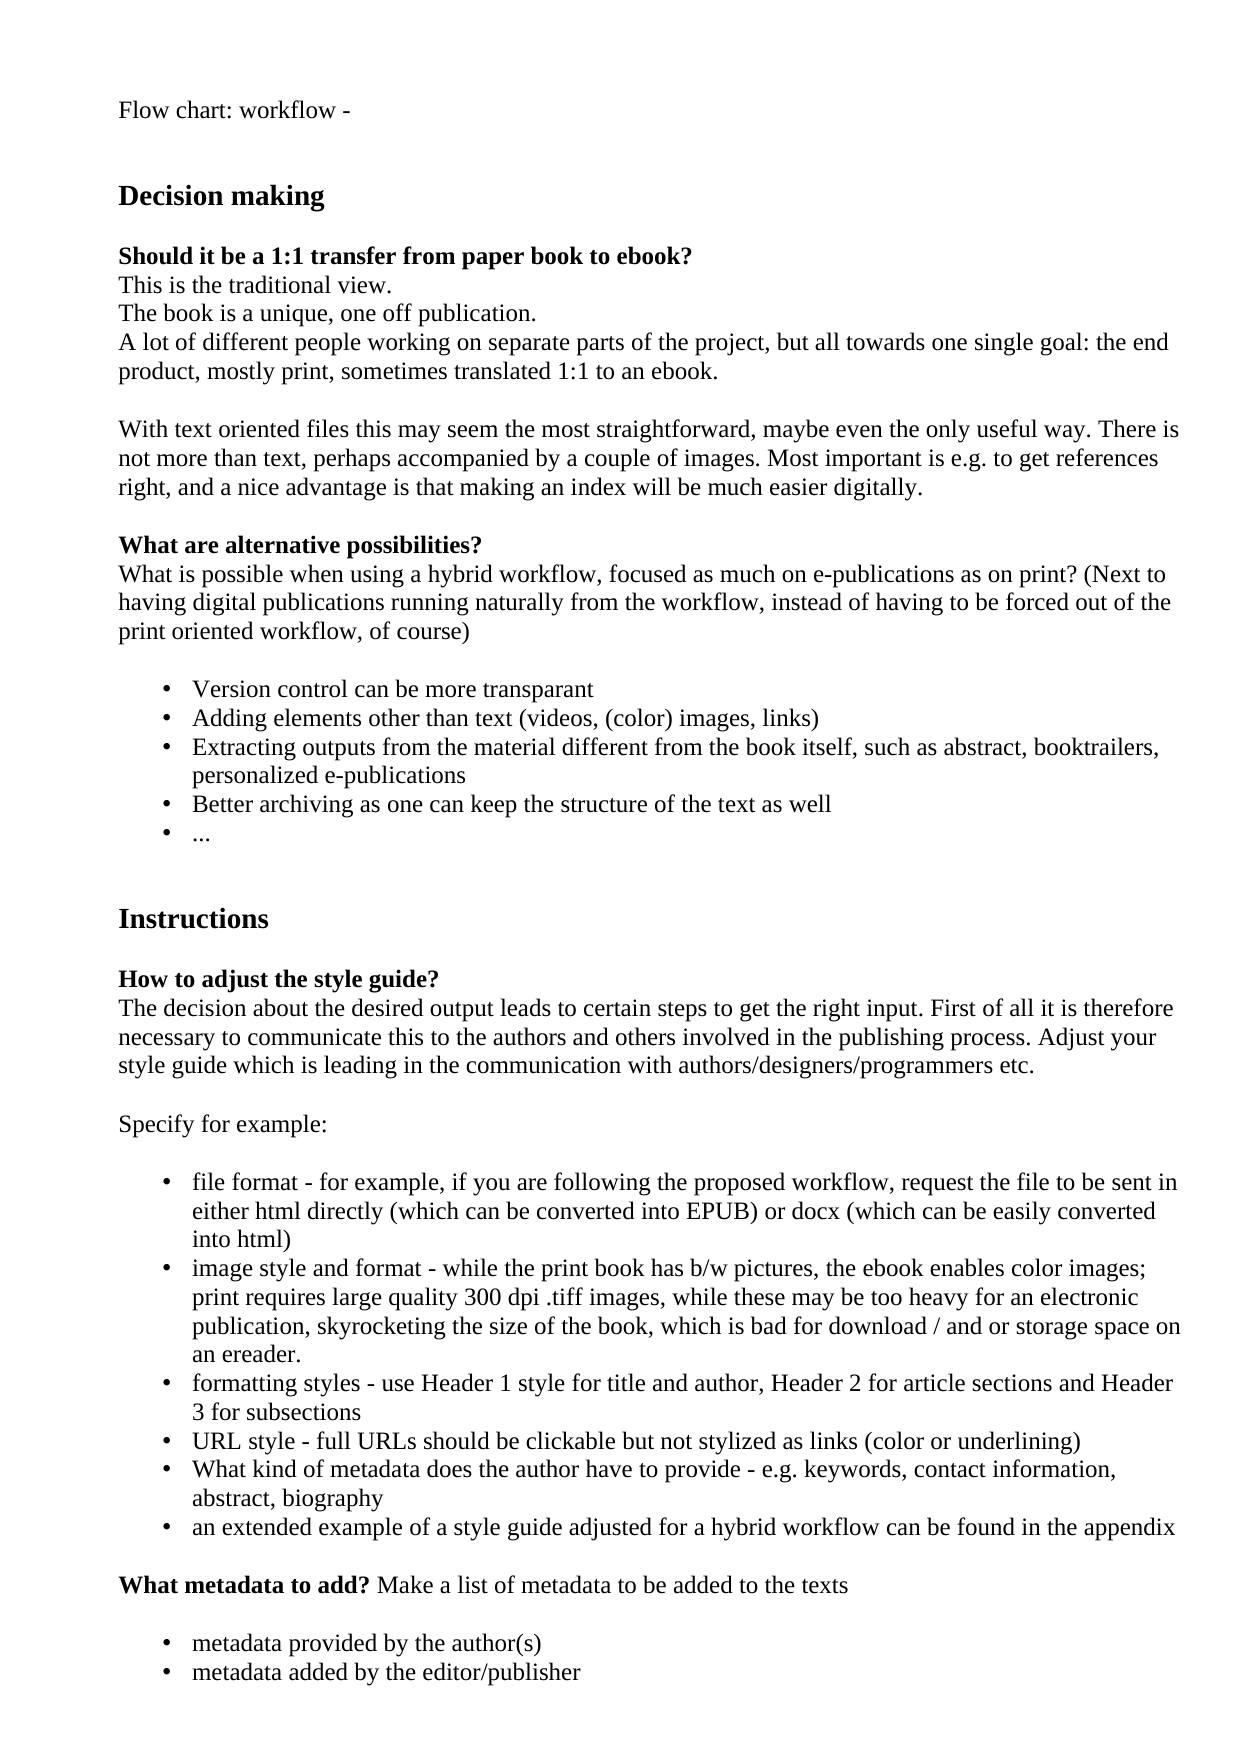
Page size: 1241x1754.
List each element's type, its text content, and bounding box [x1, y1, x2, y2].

text What metadata to add? Make a list of metadata to be added to the texts [118, 1570, 1181, 1599]
text What are alternative possibilities? What is possible when using a hybrid workflow, focused as much on e-publications as on print? (Next to having digital publications running naturally from the workflow, instead of having to be forced out of the print oriented workflow, of course) [118, 530, 1181, 645]
list an extended example of a style guide adjusted for a hybrid workflow can be found in the appendix [162, 1512, 1181, 1541]
list formatting styles - use Header 1 style for title and author, Header 2 for article sections and Header 3 for subsections [162, 1368, 1181, 1426]
list image style and format - while the print book has b/w pictures, the ebook enables color images; print requires large quality 300 dpi .tiff images, while these may be too heavy for an electronic publication, skyrocketing the size of the book, which is bad for download / and or storage space on an ereader. [162, 1253, 1181, 1368]
text Specify for example: [118, 1109, 1181, 1138]
list What kind of metadata does the author have to provide - e.g. keywords, contact information, abstract, biography [162, 1454, 1181, 1512]
list metadata added by the editor/publisher [162, 1657, 1181, 1686]
text Flow chart: workflow - [118, 59, 1181, 123]
subtitle Decision making [118, 178, 1181, 211]
text How to adjust the style guide? The decision about the desired output leads to certain steps to get the right input. First of all it is therefore necessary to communicate this to the authors and others involved in the publishing process. Adjust your style guide which is leading in the communication with authors/designers/programmers etc. [118, 964, 1181, 1079]
list ... [162, 818, 1181, 847]
list metadata provided by the author(s) [162, 1628, 1181, 1657]
list Version control can be more transparant [162, 674, 1181, 703]
text Should it be a 1:1 transfer from paper book to ebook? This is the traditional view. The book is a unique, one off publication. A lot of different people working on separate parts of the project, but all towards one single goal: the end product, mostly print, sometimes translated 1:1 to an ebook. [118, 241, 1181, 385]
list Adding elements other than text (videos, (color) images, links) [162, 703, 1181, 732]
text With text oriented files this may seem the most straightforward, maybe even the only useful way. There is not more than text, perhaps accompanied by a couple of images. Most important is e.g. to get references right, and a nice advantage is that making an index will be much easier digitally. [118, 414, 1181, 500]
subtitle Instructions [118, 901, 1181, 935]
list URL style - full URLs should be clickable but not stylized as links (color or underlining) [162, 1426, 1181, 1454]
list Better archiving as one can keep the structure of the text as well [162, 789, 1181, 818]
list Extracting outputs from the material different from the book itself, such as abstract, booktrailers, personalized e-publications [162, 732, 1181, 789]
list file format - for example, if you are following the proposed workflow, request the file to be sent in either html directly (which can be converted into EPUB) or docx (which can be easily converted into html) [162, 1167, 1181, 1253]
